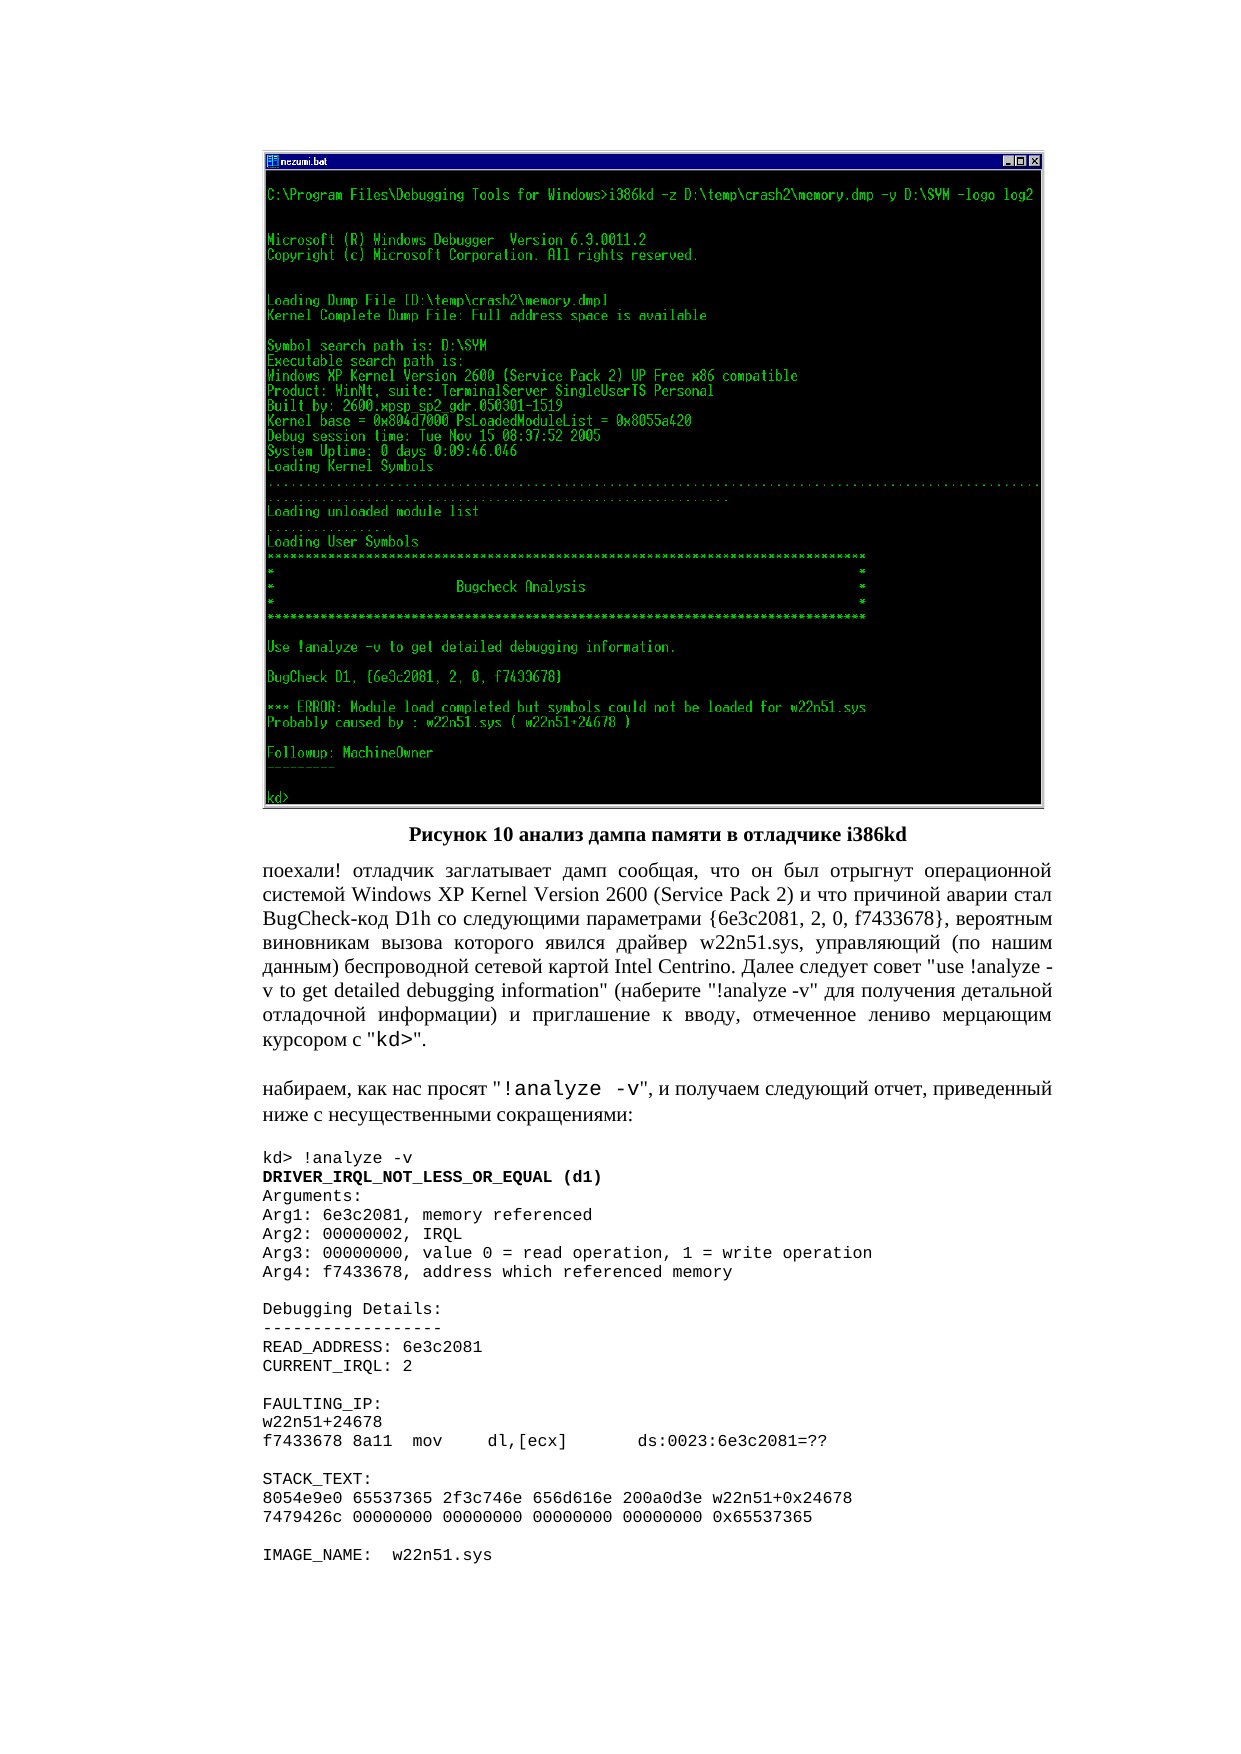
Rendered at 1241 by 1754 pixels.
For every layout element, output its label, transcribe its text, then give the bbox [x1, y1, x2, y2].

text Arguments: [262, 1188, 1053, 1207]
text READ_ADDRESS: 6e3c2081 [262, 1339, 1053, 1357]
text 8054e9e0 65537365 2f3c746e 656d616e 200a0d3e w22n51+0x24678 [262, 1489, 1053, 1508]
text Arg3: 00000000, value 0 = read operation, 1 = write operation [262, 1244, 1053, 1263]
text Debugging Details: [262, 1301, 1053, 1320]
text FAULTING_IP: [262, 1395, 1053, 1414]
text STACK_TEXT: [262, 1471, 1053, 1489]
text Рисунок 10 анализ дампа памяти в отладчике i386kd [187, 821, 1053, 846]
text набираем, как нас просят "!analyze -v", и получаем следующий отчет, приведенный ниже с несущественными сокращениями: [262, 1076, 1053, 1126]
picture [262, 150, 1045, 809]
text kd> !analyze -v [262, 1150, 1053, 1169]
text Arg2: 00000002, IRQL [262, 1226, 1053, 1244]
text IMAGE_NAME: w22n51.sys [262, 1546, 1053, 1565]
text ------------------ [262, 1320, 1053, 1339]
text f7433678 8a11 mov dl,[ecx] ds:0023:6e3c2081=?? [262, 1433, 1053, 1452]
text поехали! отладчик заглатывает дамп сообщая, что он был отрыгнут операционной системой Windows XP Kernel Version 2600 (Service Pack 2) и что причиной аварии стал BugCheck-код D1h со следующими параметрами {6e3c2081, 2, 0, f7433678}, вероятным виновникам вызова которого явился драйвер w22n51.sys, управляющий (по нашим данным) беспроводной сетевой картой Intel Centrino. Далее следует совет "use !analyze -v to get detailed debugging information" (наберите "!analyze -v" для получения детальной отладочной информации) и приглашение к вводу, отмеченное лениво мерцающим курсором с "kd>". [262, 858, 1053, 1052]
text w22n51+24678 [262, 1414, 1053, 1433]
text DRIVER_IRQL_NOT_LESS_OR_EQUAL (d1) [262, 1169, 1053, 1188]
text CURRENT_IRQL: 2 [262, 1357, 1053, 1376]
text 7479426c 00000000 00000000 00000000 00000000 0x65537365 [262, 1508, 1053, 1527]
text Arg1: 6e3c2081, memory referenced [262, 1207, 1053, 1226]
text Arg4: f7433678, address which referenced memory [262, 1263, 1053, 1282]
